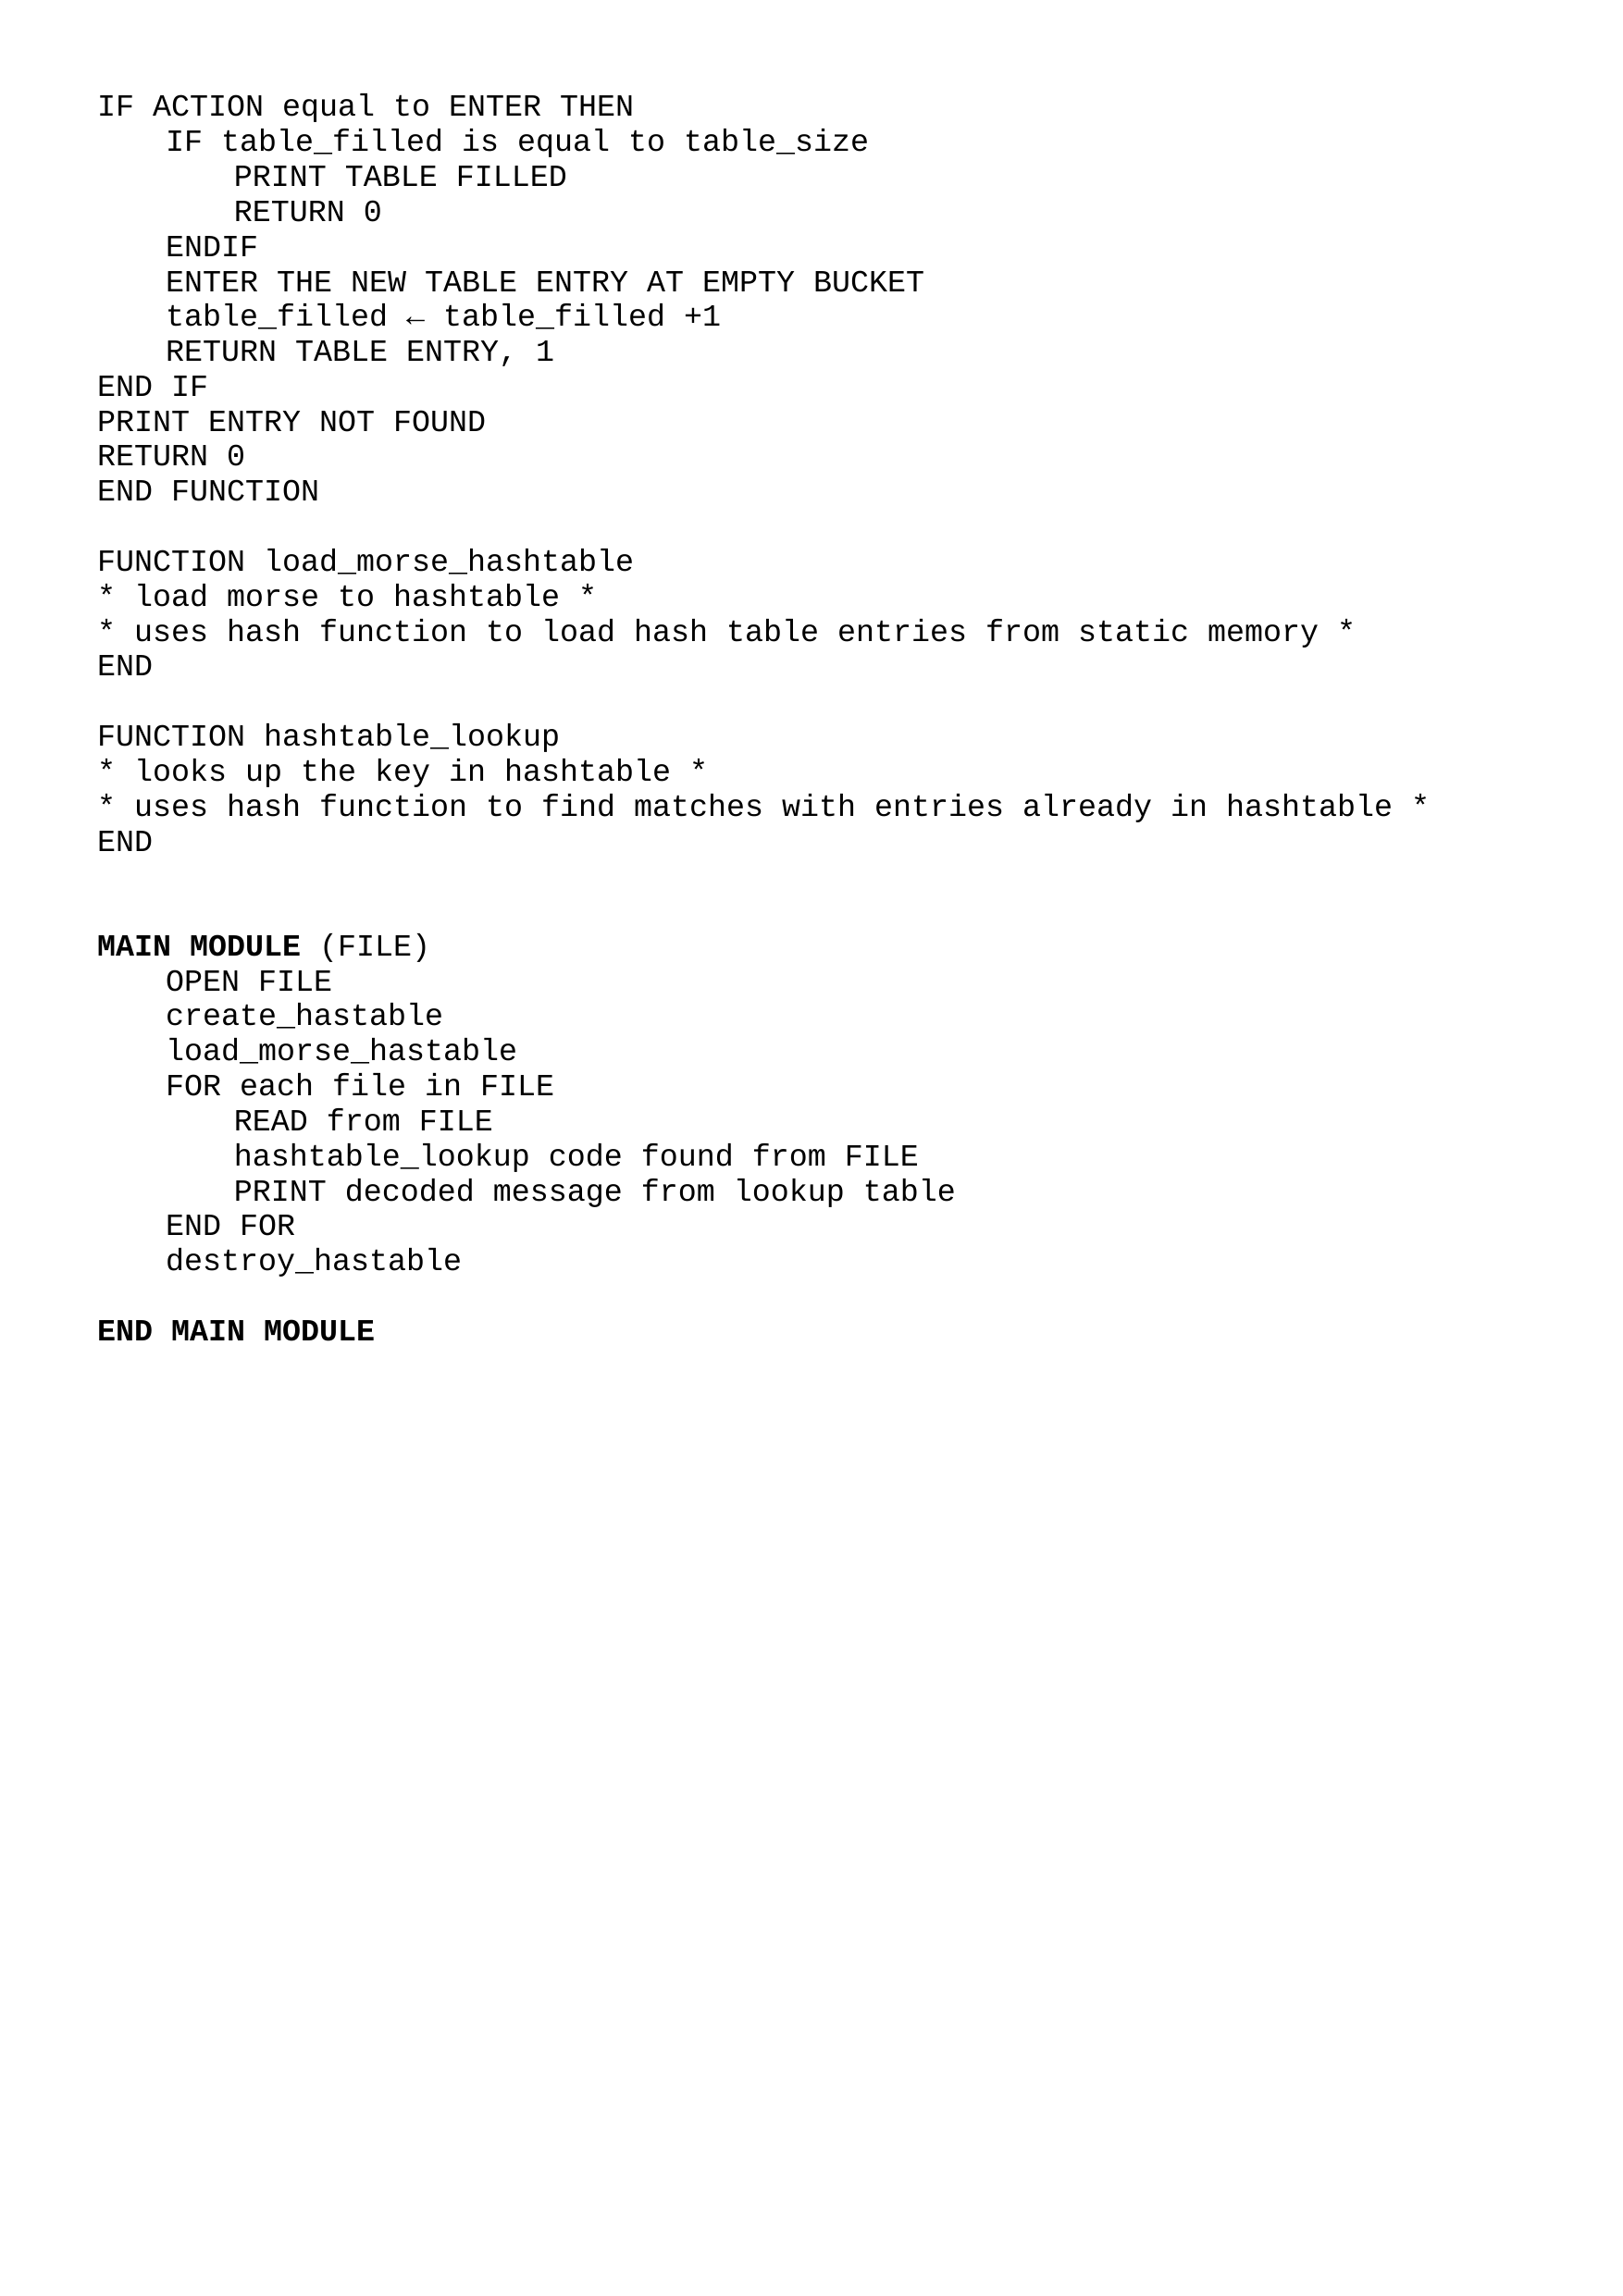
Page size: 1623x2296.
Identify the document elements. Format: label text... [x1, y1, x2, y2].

text * load morse to hashtable * [97, 580, 1598, 615]
text destroy_hastable [97, 1245, 1598, 1280]
text RETURN 0 [97, 196, 1598, 230]
text IF table_filled is equal to table_size [97, 126, 1598, 161]
text END [97, 650, 1598, 685]
text load_morse_hastable [97, 1035, 1598, 1070]
text * uses hash function to load hash table entries from static memory * [97, 615, 1598, 650]
text table_filled ← table_filled +1 [97, 301, 1598, 336]
text OPEN FILE [97, 965, 1598, 1000]
text PRINT TABLE FILLED [97, 161, 1598, 196]
text PRINT ENTRY NOT FOUND [97, 405, 1598, 440]
text PRINT decoded message from lookup table [97, 1175, 1598, 1210]
text END FOR [97, 1210, 1598, 1245]
text MAIN MODULE (FILE) [97, 931, 1598, 965]
text create_hastable [97, 1000, 1598, 1035]
text RETURN TABLE ENTRY, 1 [97, 336, 1598, 371]
text END [97, 825, 1598, 860]
text ENDIF [97, 230, 1598, 265]
text RETURN 0 [97, 440, 1598, 475]
text END FUNCTION [97, 475, 1598, 511]
text FUNCTION load_morse_hashtable [97, 546, 1598, 580]
text ENTER THE NEW TABLE ENTRY AT EMPTY BUCKET [97, 265, 1598, 301]
text * uses hash function to find matches with entries already in hashtable * [97, 790, 1598, 825]
text FOR each file in FILE [97, 1070, 1598, 1105]
text FUNCTION hashtable_lookup [97, 721, 1598, 756]
text * looks up the key in hashtable * [97, 756, 1598, 790]
text END MAIN MODULE [97, 1315, 1598, 1350]
text hashtable_lookup code found from FILE [97, 1140, 1598, 1175]
text END IF [97, 371, 1598, 405]
text READ from FILE [97, 1105, 1598, 1140]
text IF ACTION equal to ENTER THEN [97, 91, 1598, 126]
